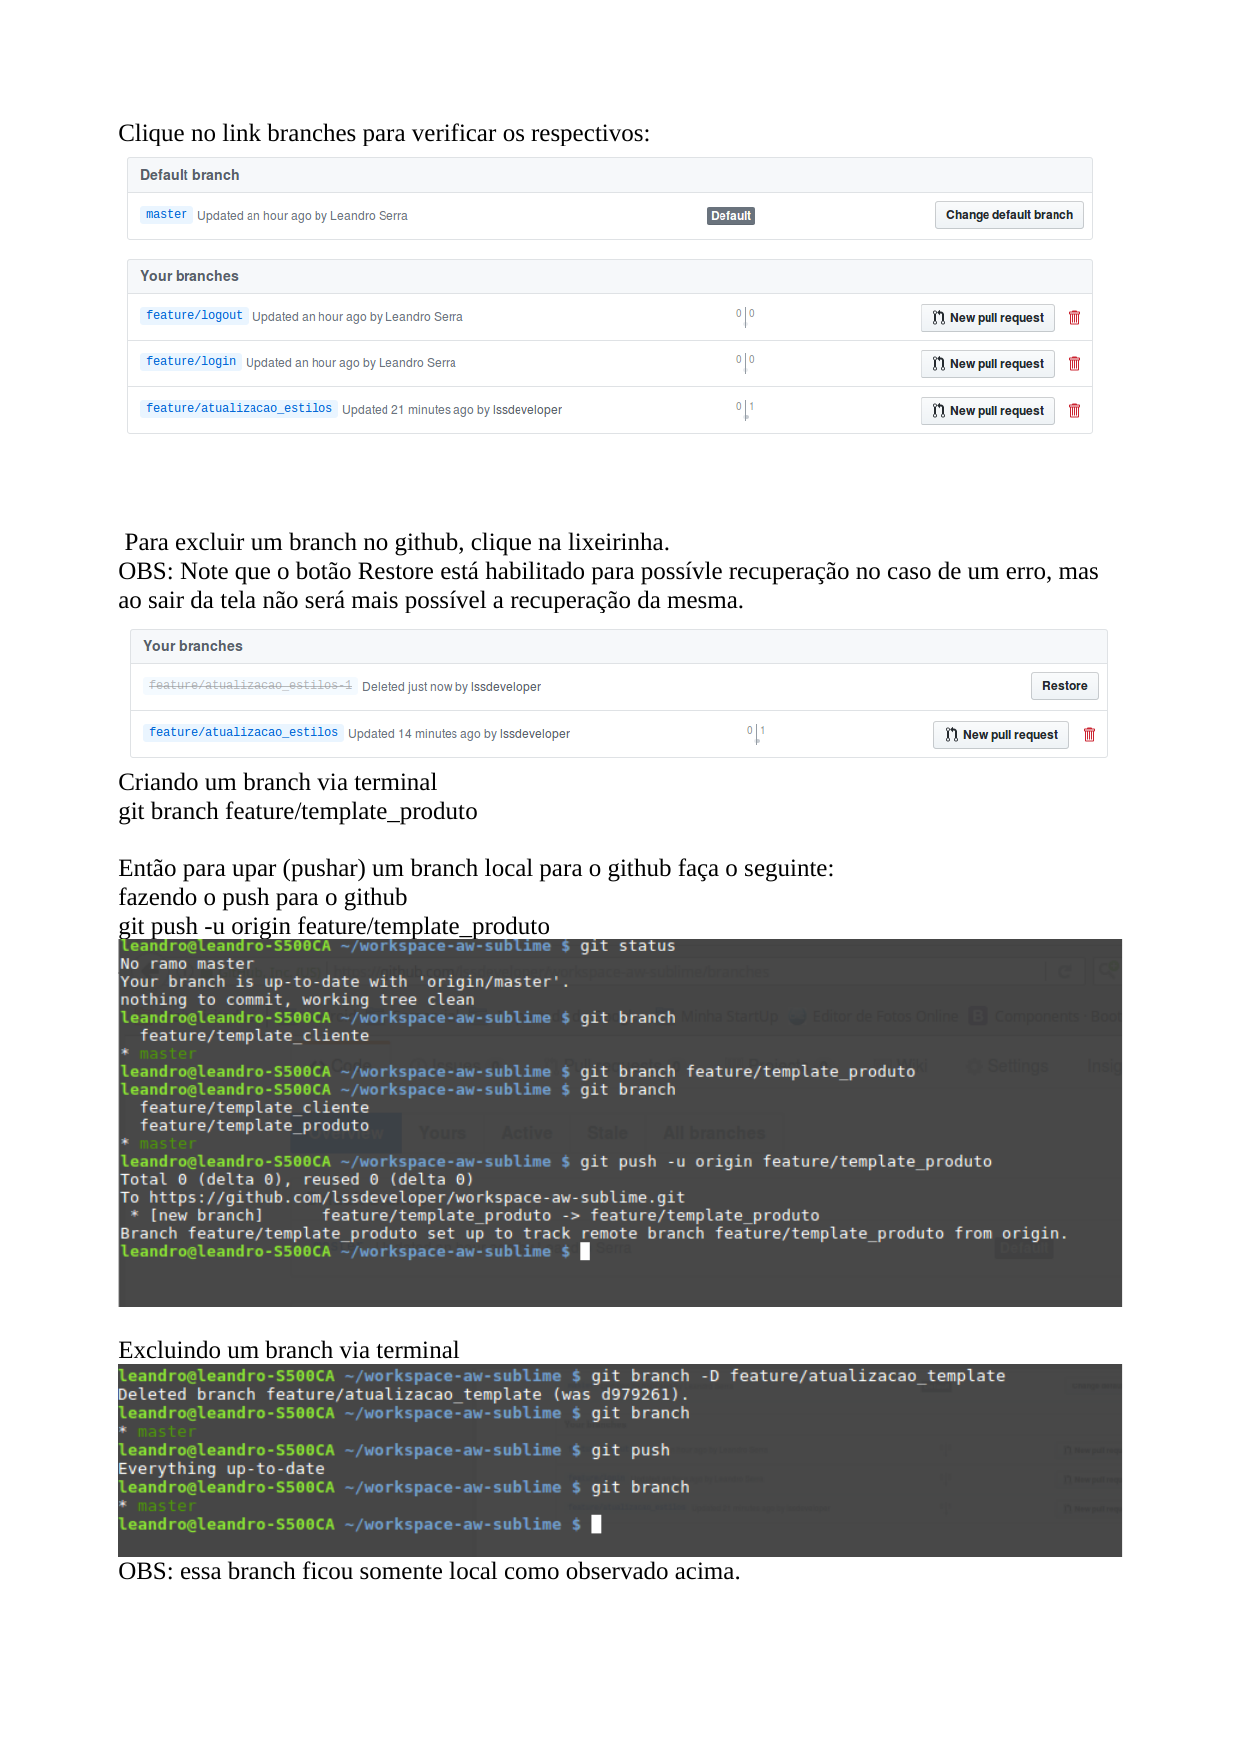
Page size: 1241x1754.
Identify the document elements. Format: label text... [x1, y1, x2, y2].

picture [118, 939, 1123, 1307]
text Criando um branch via terminal [118, 767, 1122, 796]
picture [118, 1364, 1123, 1557]
text OBS: essa branch ficou somente local como observado acima. [118, 1557, 1122, 1585]
text git push -u origin feature/template_produto [118, 911, 1122, 939]
text fazendo o push para o github [118, 882, 1122, 911]
text OBS: Note que o botão Restore está habilitado para possívle recuperação no caso de um erro, mas ao sair da tela não será mais possível a recuperação da mesma. [118, 556, 1122, 613]
text Clique no link branches para verificar os respectivos: [118, 118, 1122, 146]
text Então para upar (pushar) um branch local para o github faça o seguinte: [118, 853, 1122, 882]
text Para excluir um branch no github, clique na lixeirinha. [118, 527, 1122, 556]
text git branch feature/template_produto [118, 796, 1122, 824]
picture [118, 613, 1123, 767]
picture [118, 146, 1123, 442]
text Excluindo um branch via terminal [118, 1336, 1122, 1364]
